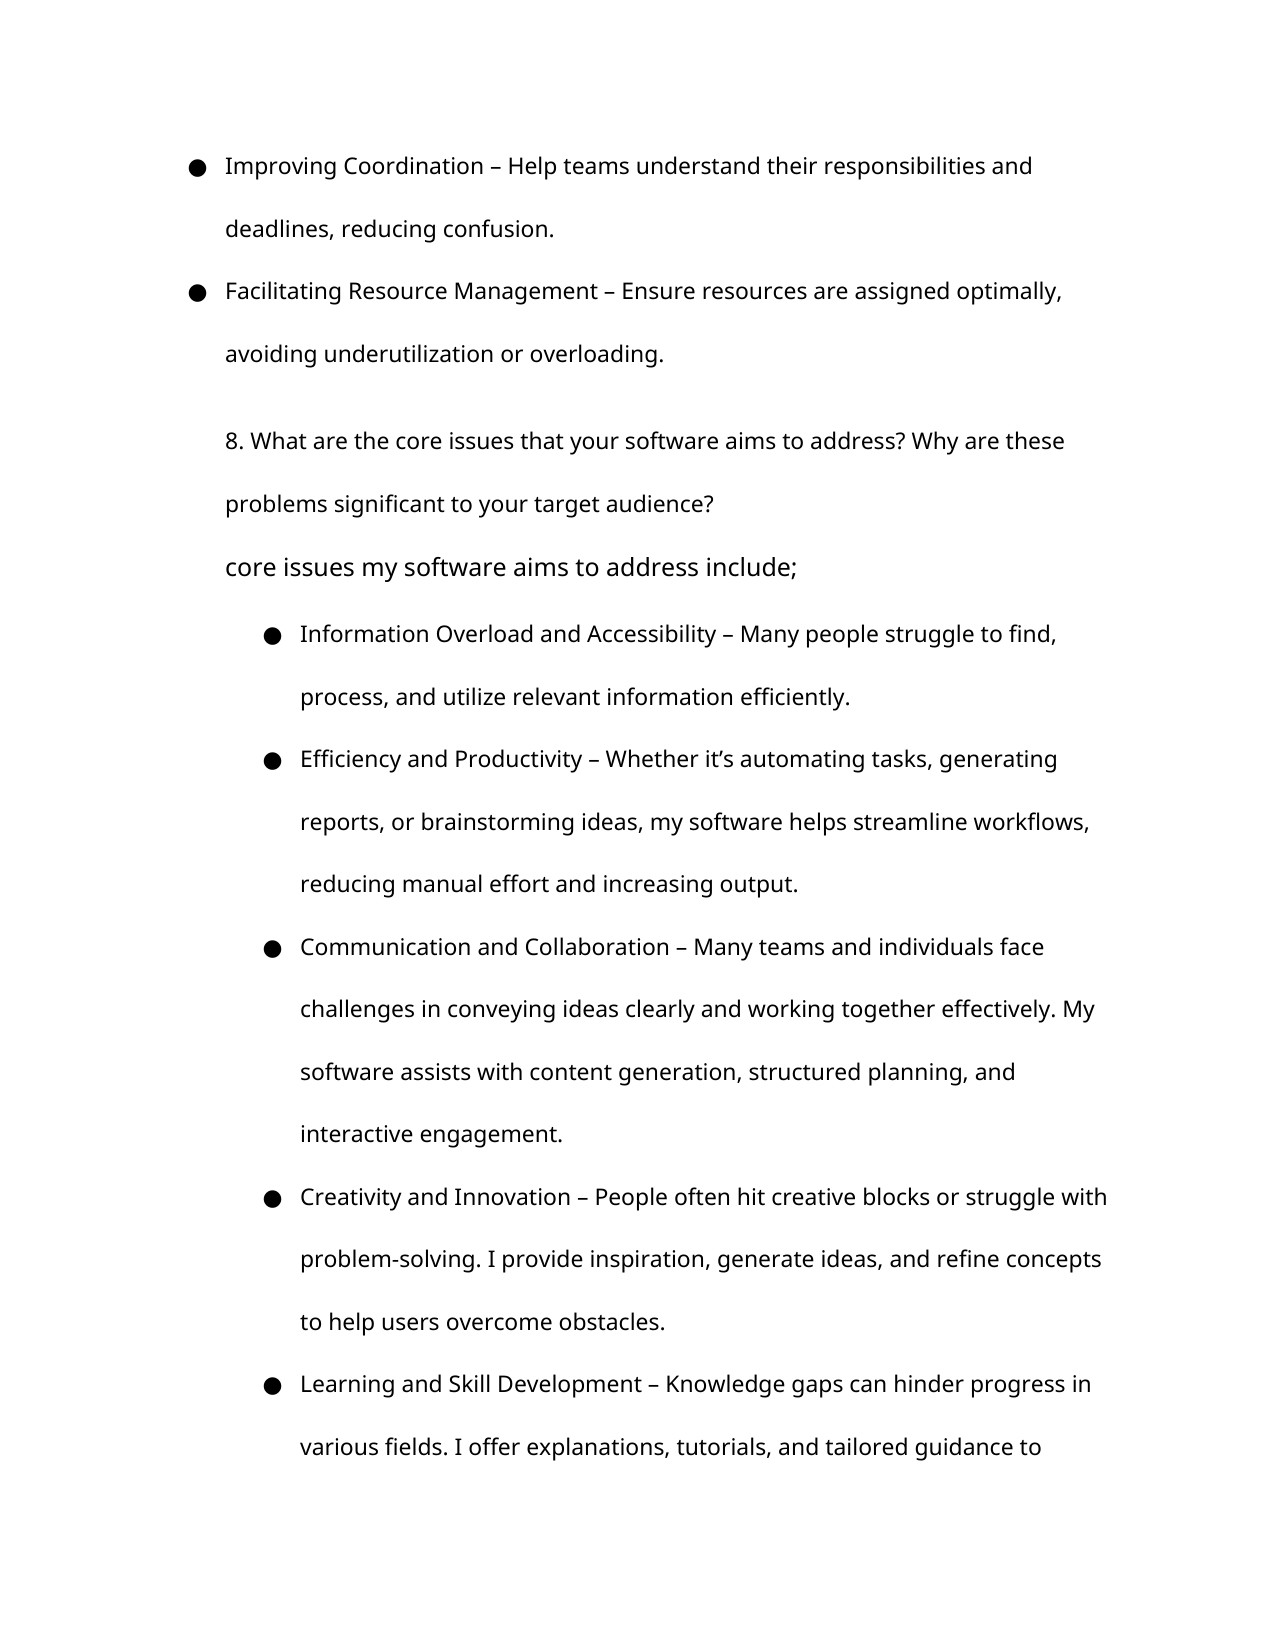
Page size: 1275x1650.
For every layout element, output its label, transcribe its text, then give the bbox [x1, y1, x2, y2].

list Creativity and Innovation – People often hit creative blocks or struggle with problem-solving. I provide inspiration, generate ideas, and refine concepts to help users overcome obstacles. [262, 1181, 1125, 1337]
list Communication and Collaboration – Many teams and individuals face challenges in conveying ideas clearly and working together effectively. My software assists with content generation, structured planning, and interactive engagement. [262, 931, 1125, 1149]
list Efficiency and Productivity – Whether it’s automating tasks, generating reports, or brainstorming ideas, my software helps streamline workflows, reducing manual effort and increasing output. [262, 743, 1125, 899]
list Learning and Skill Development – Knowledge gaps can hinder progress in various fields. I offer explanations, tutorials, and tailored guidance to [262, 1368, 1125, 1462]
list Improving Coordination – Help teams understand their responsibilities and deadlines, reducing confusion. [187, 150, 1125, 244]
text core issues my software aims to address include; [225, 550, 1125, 584]
list Information Overload and Accessibility – Many people struggle to find, process, and utilize relevant information efficiently. [262, 618, 1125, 712]
list Facilitating Resource Management – Ensure resources are assigned optimally, avoiding underutilization or overloading. [187, 275, 1125, 369]
text 8. What are the core issues that your software aims to address? Why are these problems significant to your target audience? [225, 425, 1125, 519]
